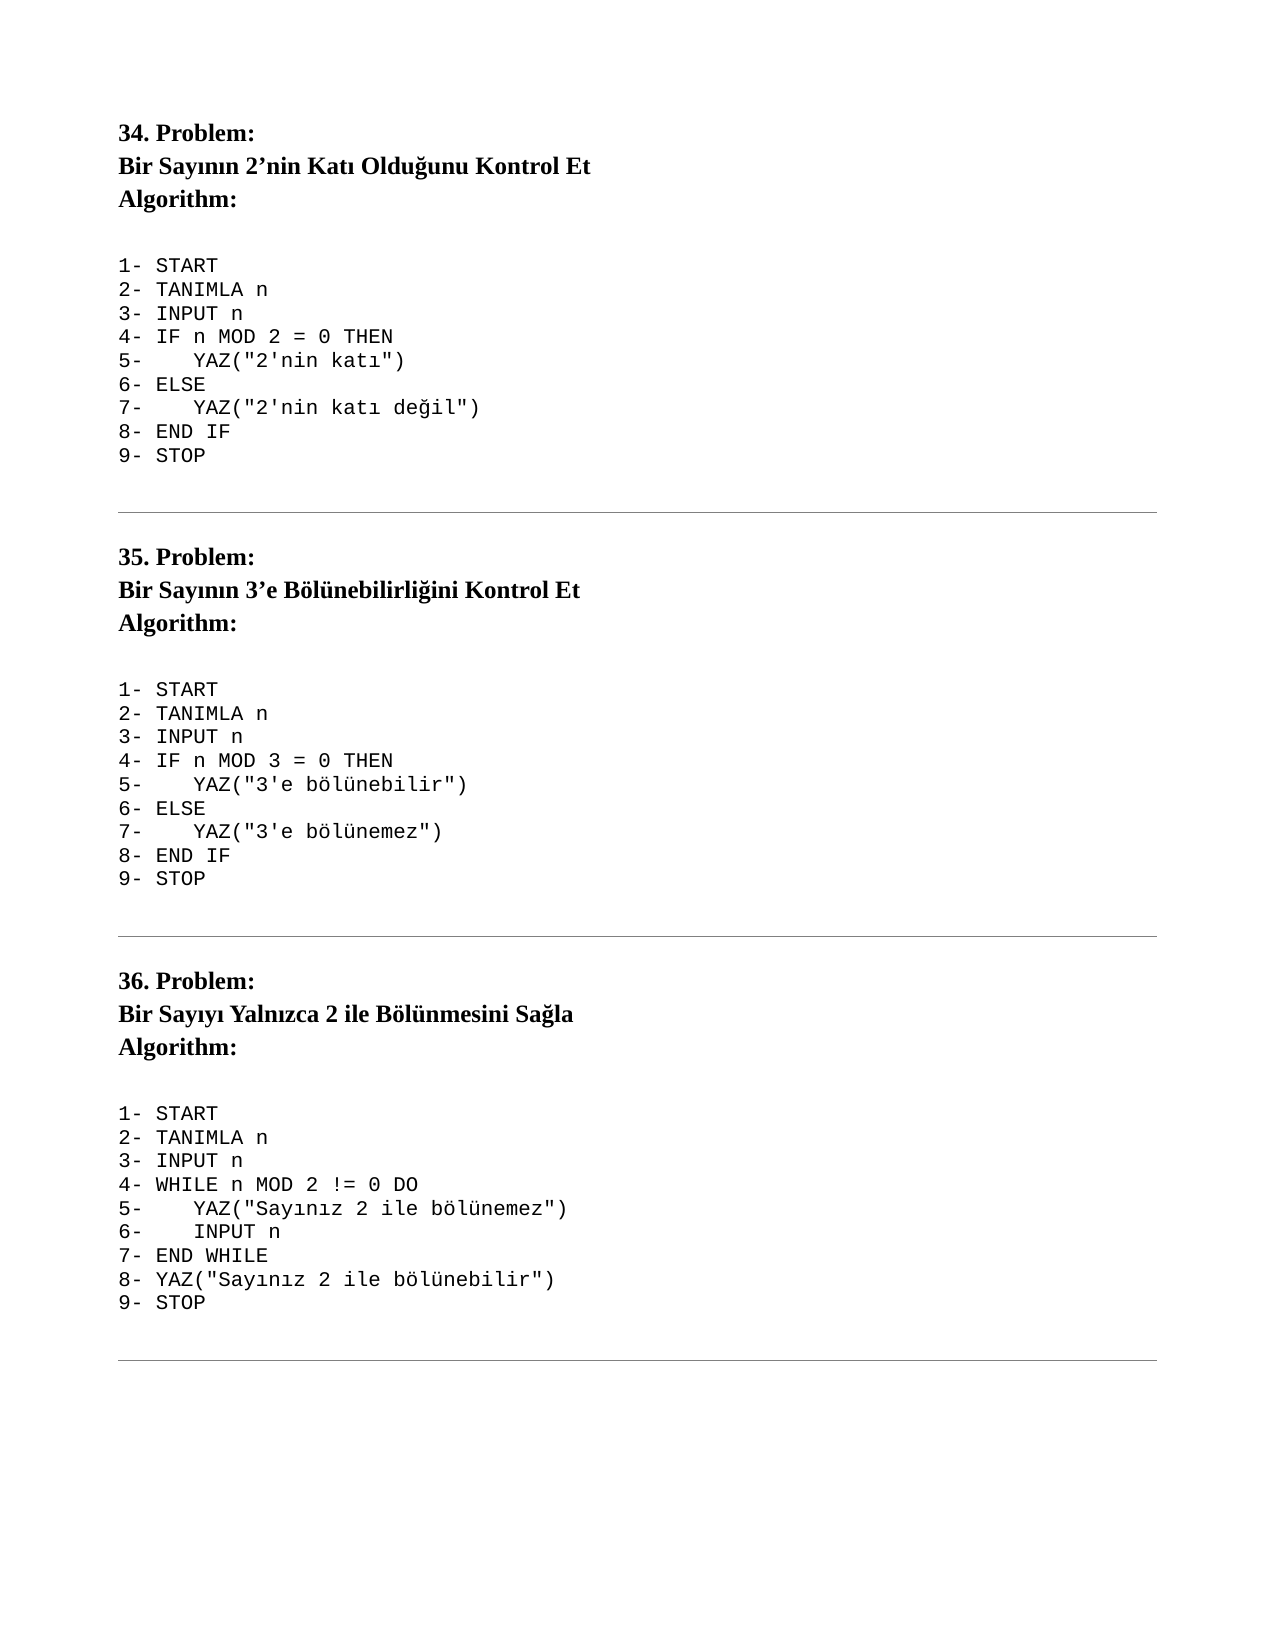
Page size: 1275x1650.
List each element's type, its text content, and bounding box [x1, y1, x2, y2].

text 6- INPUT n [118, 1221, 1157, 1245]
text 7- END WHILE [118, 1245, 1157, 1269]
text 9- STOP [118, 868, 1157, 892]
text 1- START [118, 679, 1157, 703]
text 5- YAZ("3'e bölünebilir") [118, 774, 1157, 797]
text 6- ELSE [118, 797, 1157, 821]
text 3- INPUT n [118, 303, 1157, 326]
text 1- START [118, 255, 1157, 279]
text 9- STOP [118, 1292, 1157, 1316]
text 4- IF n MOD 3 = 0 THEN [118, 750, 1157, 774]
text 35. Problem: Bir Sayının 3’e Bölünebilirliğini Kontrol Et Algorithm: [118, 542, 1157, 637]
text 36. Problem: Bir Sayıyı Yalnızca 2 ile Bölünmesini Sağla Algorithm: [118, 966, 1157, 1061]
text 7- YAZ("2'nin katı değil") [118, 397, 1157, 421]
text 5- YAZ("2'nin katı") [118, 350, 1157, 374]
text 4- WHILE n MOD 2 != 0 DO [118, 1174, 1157, 1198]
text 6- ELSE [118, 374, 1157, 397]
text 8- YAZ("Sayınız 2 ile bölünebilir") [118, 1269, 1157, 1292]
text 8- END IF [118, 421, 1157, 444]
text 7- YAZ("3'e bölünemez") [118, 821, 1157, 845]
text 8- END IF [118, 845, 1157, 868]
text 2- TANIMLA n [118, 1127, 1157, 1150]
text 4- IF n MOD 2 = 0 THEN [118, 326, 1157, 350]
text 2- TANIMLA n [118, 279, 1157, 303]
text 3- INPUT n [118, 727, 1157, 750]
text 3- INPUT n [118, 1150, 1157, 1174]
text 9- STOP [118, 444, 1157, 468]
text 5- YAZ("Sayınız 2 ile bölünemez") [118, 1198, 1157, 1221]
text 34. Problem: Bir Sayının 2’nin Katı Olduğunu Kontrol Et Algorithm: [118, 118, 1157, 213]
text 2- TANIMLA n [118, 703, 1157, 727]
text 1- START [118, 1103, 1157, 1127]
